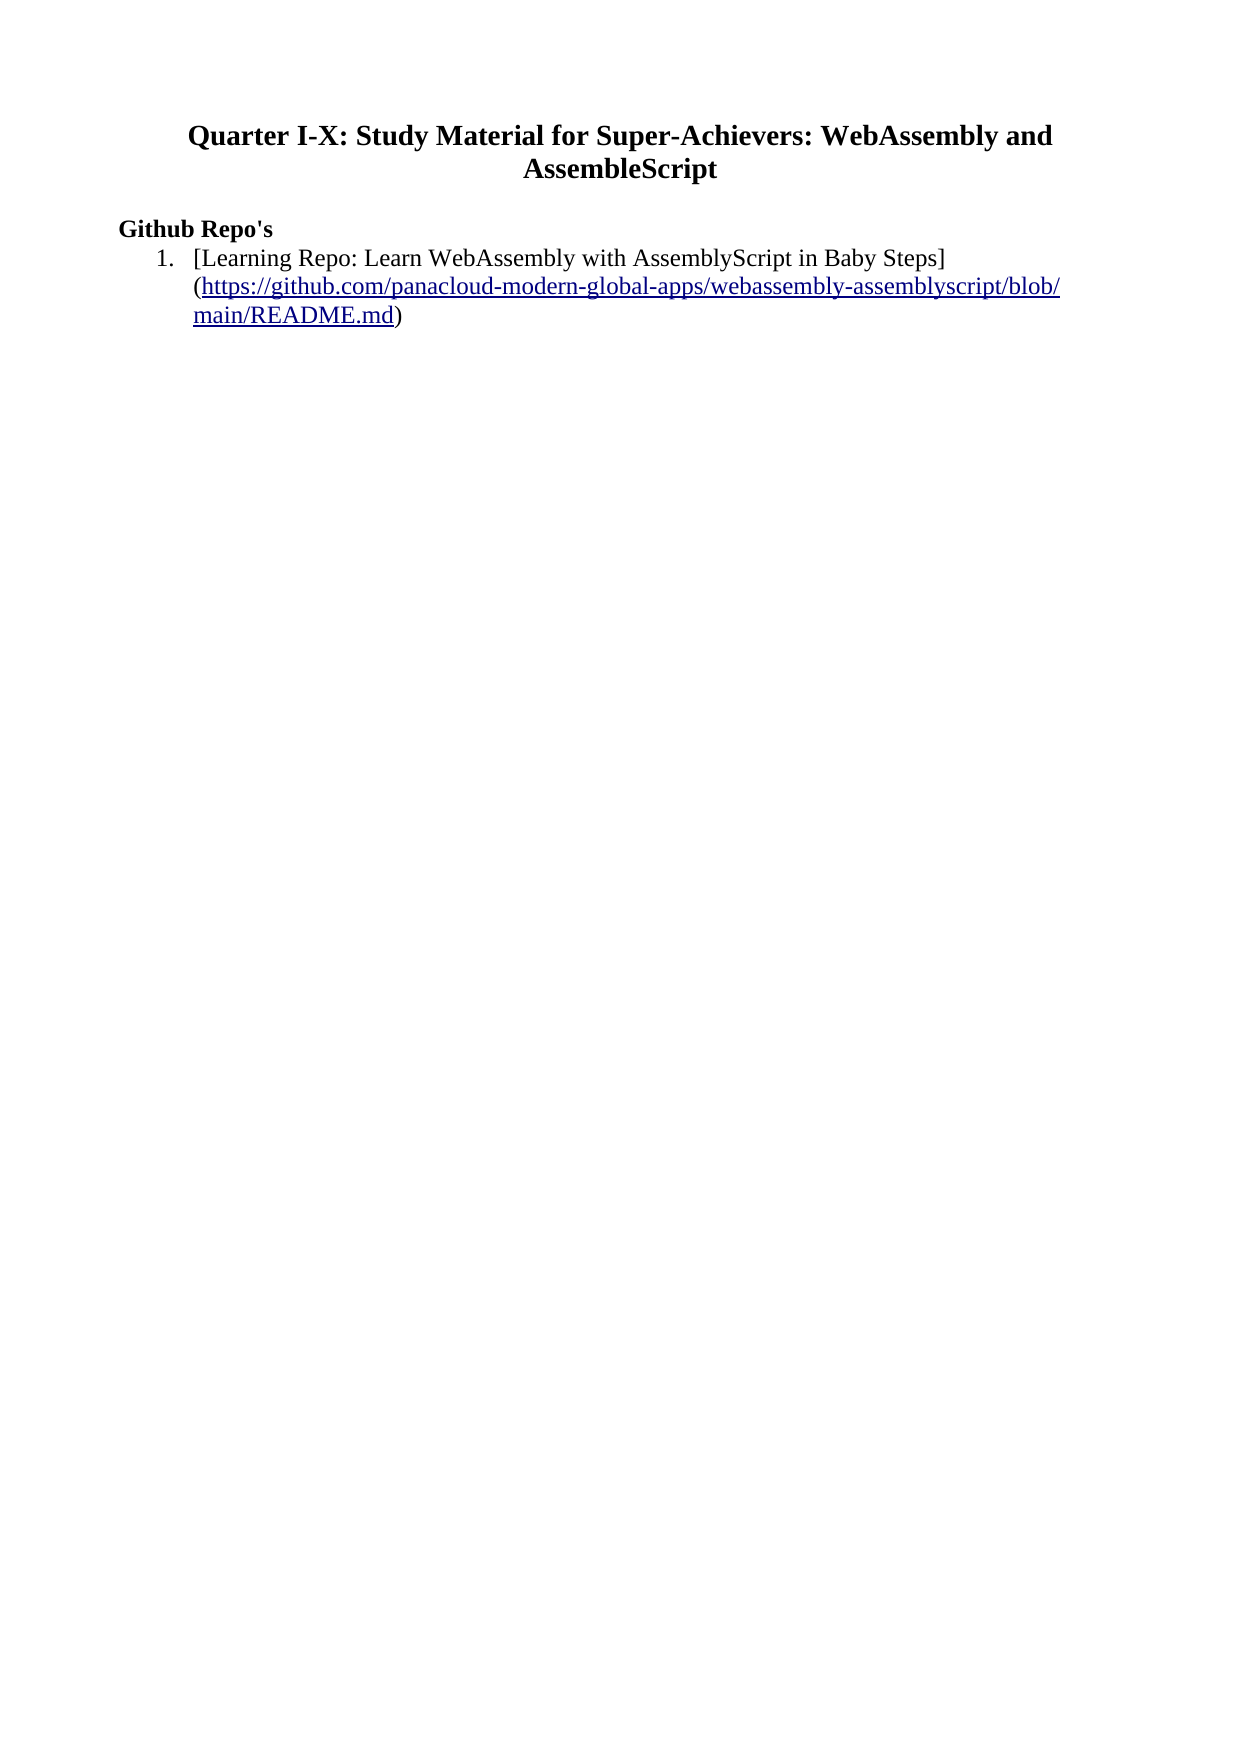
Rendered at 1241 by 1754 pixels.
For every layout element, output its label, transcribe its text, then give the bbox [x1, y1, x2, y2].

text Github Repo's [118, 214, 1122, 243]
list [Learning Repo: Learn WebAssembly with AssemblyScript in Baby Steps](https://github.com/panacloud-modern-global-apps/webassembly-assemblyscript/blob/main/README.md) [156, 243, 1122, 329]
text Quarter I-X: Study Material for Super-Achievers: WebAssembly and AssembleScript [118, 118, 1122, 185]
